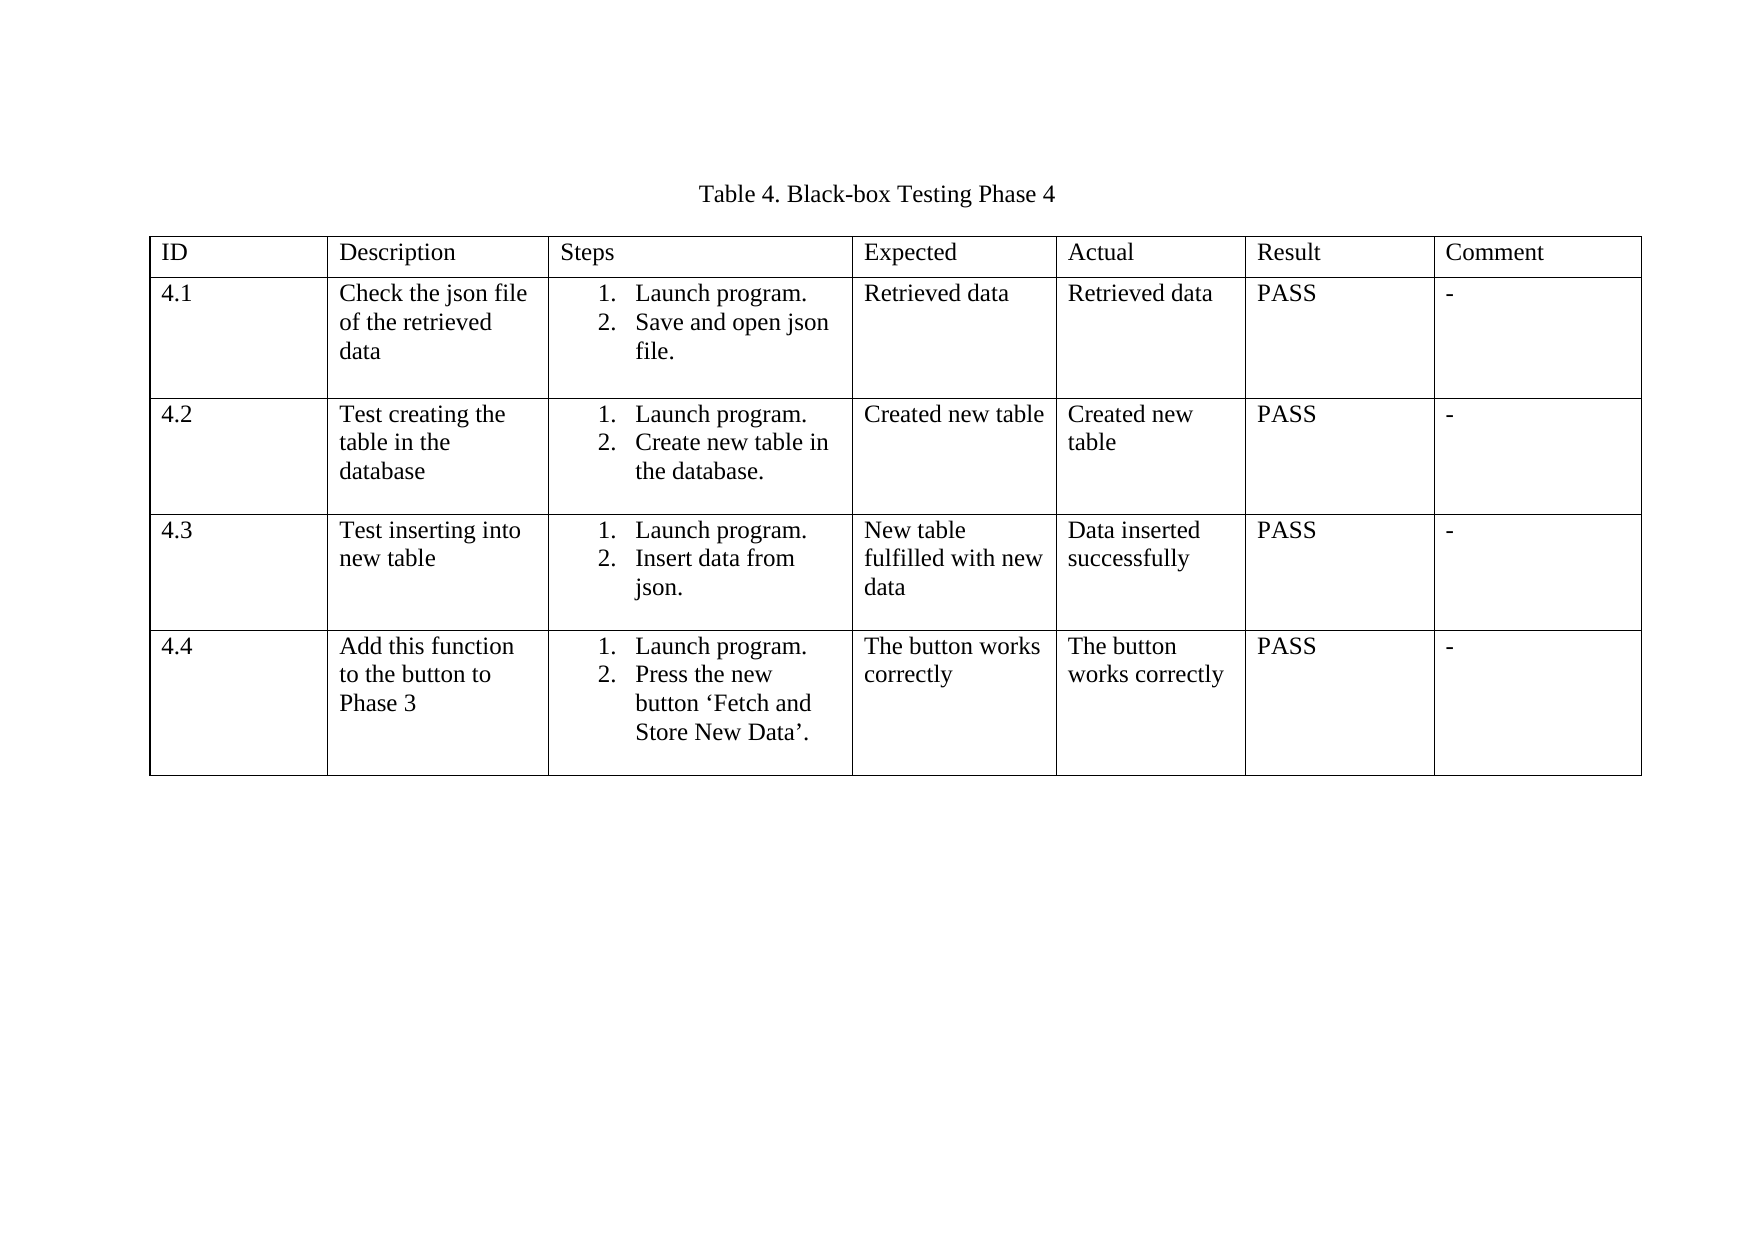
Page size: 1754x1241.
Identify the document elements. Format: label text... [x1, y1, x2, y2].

table_cell Test inserting into new table [328, 515, 548, 630]
table_cell PASS [1246, 515, 1434, 630]
table_header Description [328, 237, 548, 277]
table_header ID [151, 237, 327, 277]
table_cell 4.1 [151, 278, 327, 398]
table_header Result [1246, 237, 1434, 277]
table_header Steps [549, 237, 852, 277]
table_cell 4.3 [151, 515, 327, 630]
table_cell 4.2 [151, 399, 327, 514]
table_cell PASS [1246, 399, 1434, 514]
table_header Actual [1057, 237, 1245, 277]
table_cell - [1435, 399, 1641, 514]
table_cell Launch program. Insert data from json. [549, 515, 852, 630]
table_cell PASS [1246, 631, 1434, 774]
table_cell PASS [1246, 278, 1434, 398]
table_cell Retrieved data [1057, 278, 1245, 398]
table_cell The button works correctly [853, 631, 1056, 774]
table_cell Launch program. Create new table in the database. [549, 399, 852, 514]
table_cell Check the json file of the retrieved data [328, 278, 548, 398]
text Table 4. Black-box Testing Phase 4 [150, 179, 1604, 207]
table_cell - [1435, 515, 1641, 630]
table_cell 4.4 [151, 631, 327, 774]
table_cell Data inserted successfully [1057, 515, 1245, 630]
table_cell Test creating the table in the database [328, 399, 548, 514]
table_cell - [1435, 631, 1641, 774]
table_header Expected [853, 237, 1056, 277]
table_cell Add this function to the button to Phase 3 [328, 631, 548, 774]
table_cell Launch program. Save and open json file. [549, 278, 852, 398]
table_header Comment [1435, 237, 1641, 277]
table_cell Retrieved data [853, 278, 1056, 398]
table_cell - [1435, 278, 1641, 398]
table_cell Launch program. Press the new button ‘Fetch and Store New Data’. [549, 631, 852, 774]
table_cell The button works correctly [1057, 631, 1245, 774]
table_cell New table fulfilled with new data [853, 515, 1056, 630]
table_cell Created new table [1057, 399, 1245, 514]
table_cell Created new table [853, 399, 1056, 514]
